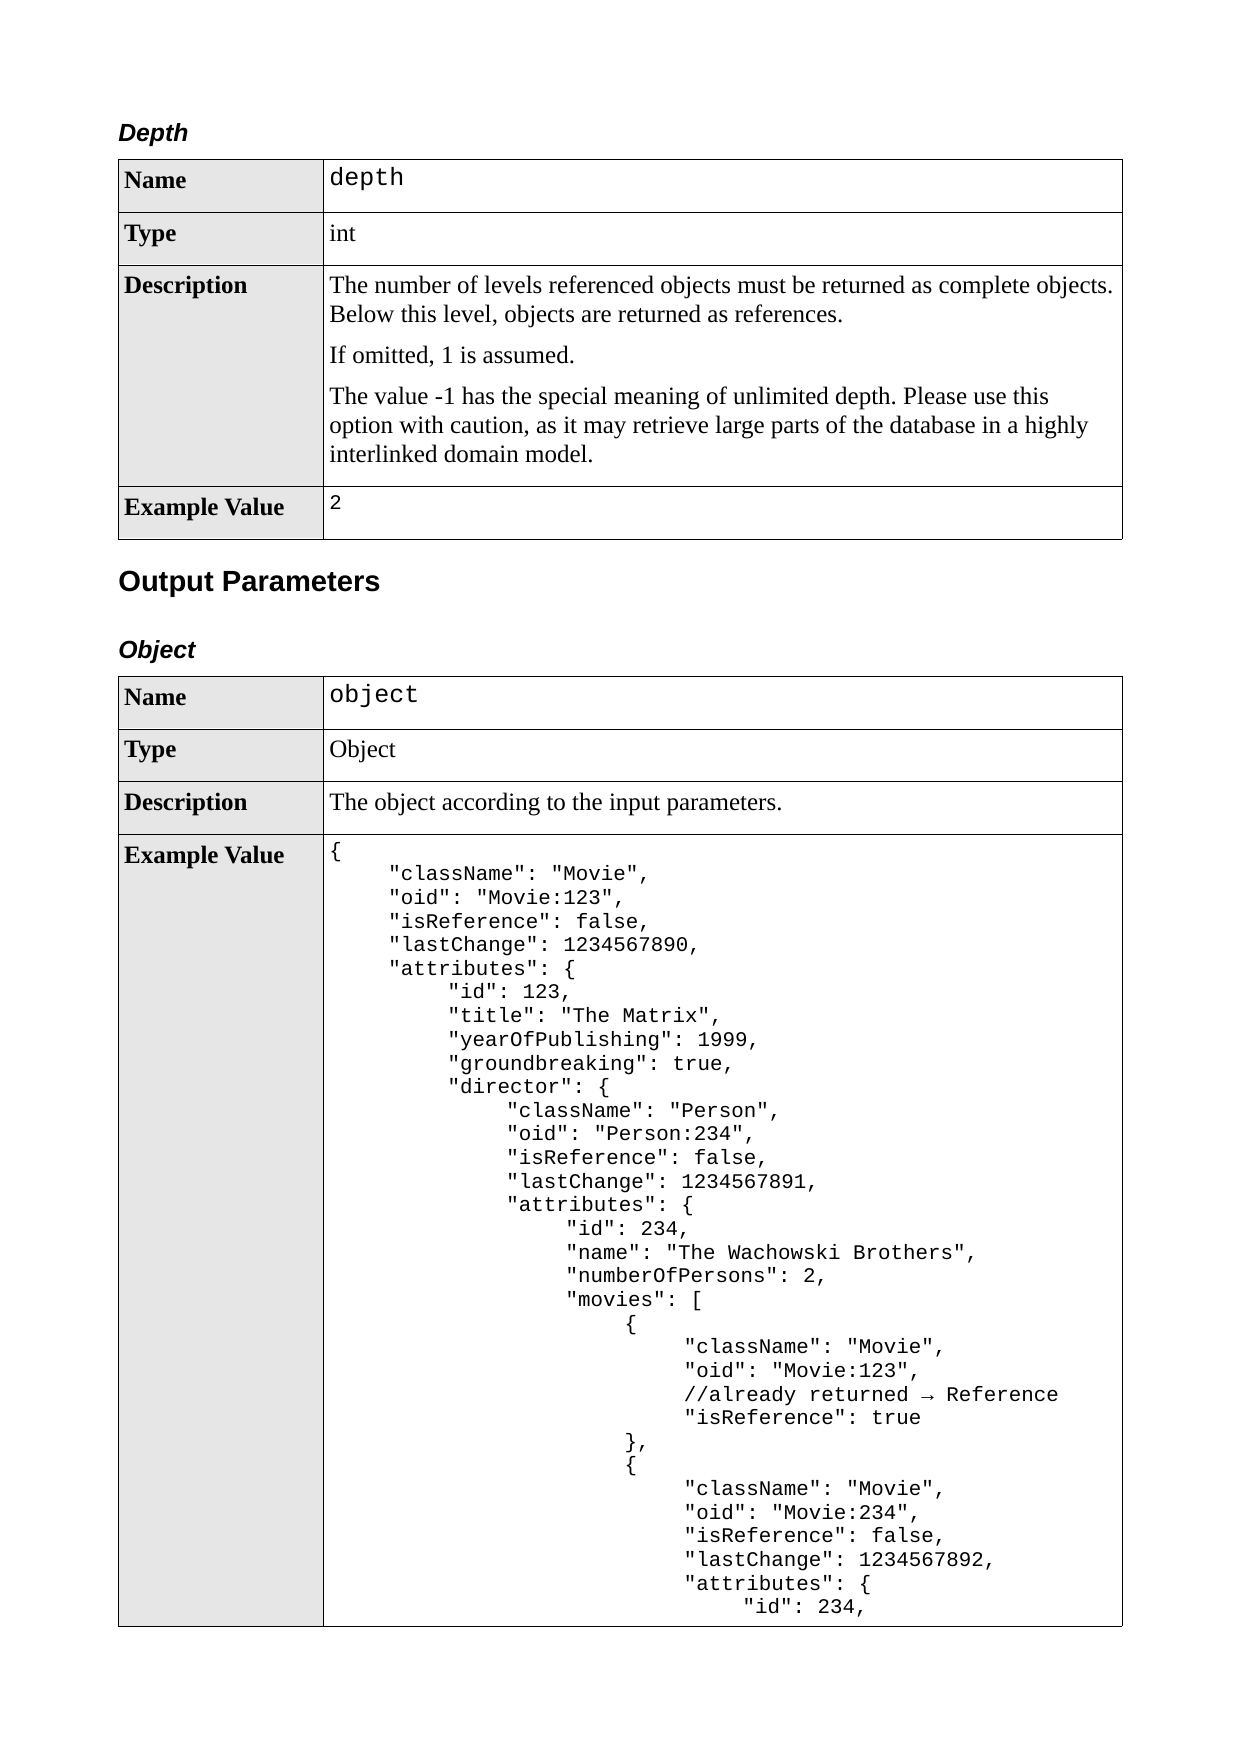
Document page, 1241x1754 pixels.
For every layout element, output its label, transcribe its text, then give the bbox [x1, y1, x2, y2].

table_cell Type [119, 730, 323, 781]
table_cell Type [119, 213, 323, 264]
text Output Parameters [118, 564, 1122, 597]
table_cell { "className": "Movie", "oid": "Movie:123", "isReference": false, "lastChange": 1234567890, "attributes": { "id": 123, "title": "The Matrix", "yearOfPublishing": 1999, "groundbreaking": true, "director": { "className": "Person", "oid": "Person:234", "isReference": false, "lastChange": 1234567891, "attributes": { "id": 234, "name": "The Wachowski Brothers", "numberOfPersons": 2, "movies": [ { "className": "Movie", "oid": "Movie:123", //already returned → Reference "isReference": true }, { "className": "Movie", "oid": "Movie:234", "isReference": false, "lastChange": 1234567892, "attributes": { "id": 234, [324, 835, 1122, 1626]
table_cell Object [324, 730, 1122, 781]
table_cell Description [119, 782, 323, 834]
table_header Name [119, 677, 323, 728]
table_cell The number of levels referenced objects must be returned as complete objects. Below this level, objects are returned as references. If omitted, 1 is assumed. The value -1 has the special meaning of unlimited depth. Please use this option with caution, as it may retrieve large parts of the database in a highly interlinked domain model. [324, 266, 1122, 486]
table_cell Example Value [119, 835, 323, 1626]
text Object [118, 635, 1122, 663]
text Depth [118, 118, 1122, 147]
table_cell int [324, 213, 1122, 264]
table_cell Description [119, 266, 323, 486]
table_header object [324, 677, 1122, 728]
table_cell Example Value [119, 487, 323, 538]
table_cell 2 [324, 487, 1122, 538]
table_header Name [119, 160, 323, 212]
table_header depth [324, 160, 1122, 212]
table_cell The object according to the input parameters. [324, 782, 1122, 834]
